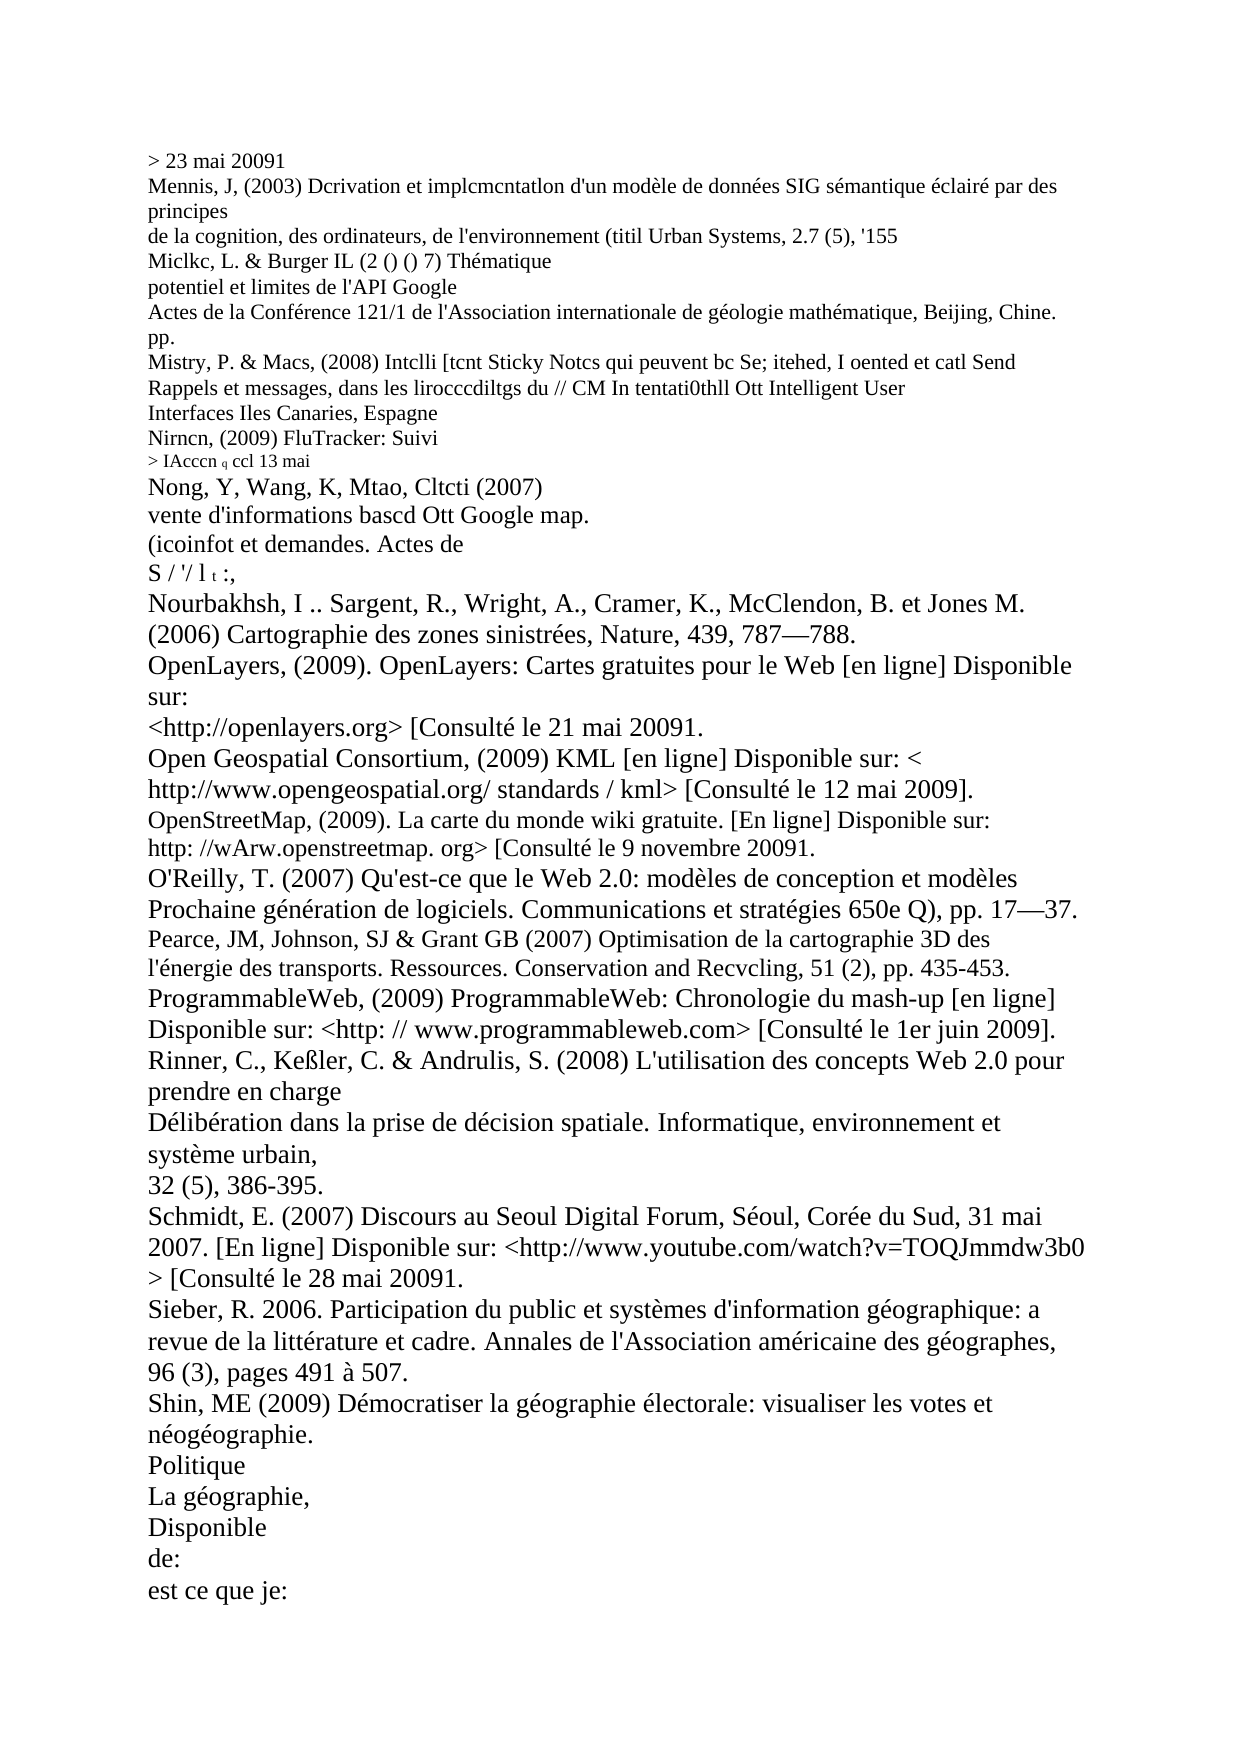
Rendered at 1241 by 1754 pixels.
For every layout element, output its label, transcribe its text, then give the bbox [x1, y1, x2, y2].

text Actes de la Conférence 121/1 de l'Association internationale de géologie mathématique, Beijing, Chine. [148, 299, 1093, 324]
text Pearce, JM, Johnson, SJ & Grant GB (2007) Optimisation de la cartographie 3D des [148, 924, 1093, 953]
text de la cognition, des ordinateurs, de l'environnement (titil Urban Systems, 2.7 (5), '155 [148, 223, 1093, 248]
text > IAcccn q ccl 13 mai [148, 450, 1093, 472]
text Shin, ME (2009) Démocratiser la géographie électorale: visualiser les votes et [148, 1387, 1093, 1418]
text Nirncn, (2009) FluTracker: Suivi [148, 425, 1093, 450]
text potentiel et limites de l'API Google [148, 274, 1093, 299]
text O'Reilly, T. (2007) Qu'est-ce que le Web 2.0: modèles de conception et modèles [148, 862, 1093, 893]
text Interfaces Iles Canaries, Espagne [148, 400, 1093, 425]
text Nourbakhsh, I .. Sargent, R., Wright, A., Cramer, K., McClendon, B. et Jones M. [148, 587, 1093, 618]
text l'énergie des transports. Ressources. Conservation and Recvcling, 51 (2), pp. 435-453. [148, 953, 1093, 982]
text OpenStreetMap, (2009). La carte du monde wiki gratuite. [En ligne] Disponible sur: [148, 805, 1093, 833]
text Rappels et messages, dans les lirocccdiltgs du // CM In tentati0thll Ott Intelligent User [148, 374, 1093, 400]
text est ce que je: [148, 1574, 1093, 1605]
text > [Consulté le 28 mai 20091. [148, 1262, 1093, 1293]
text Sieber, R. 2006. Participation du public et systèmes d'information géographique: a [148, 1293, 1093, 1324]
text Open Geospatial Consortium, (2009) KML [en ligne] Disponible sur: < [148, 742, 1093, 773]
text (icoinfot et demandes. Actes de [148, 529, 1093, 558]
text ProgrammableWeb, (2009) ProgrammableWeb: Chronologie du mash-up [en ligne] [148, 982, 1093, 1013]
text Disponible [148, 1511, 1093, 1543]
text Schmidt, E. (2007) Discours au Seoul Digital Forum, Séoul, Corée du Sud, 31 mai [148, 1200, 1093, 1231]
text S / '/ l t :, [148, 558, 1093, 587]
text néogéographie. [148, 1418, 1093, 1449]
text > 23 mai 20091 [148, 148, 1093, 173]
text http: //wArw.openstreetmap. org> [Consulté le 9 novembre 20091. [148, 833, 1093, 862]
text Disponible sur: <http: // www.programmableweb.com> [Consulté le 1er juin 2009]. [148, 1013, 1093, 1044]
text Mistry, P. & Macs, (2008) Intclli [tcnt Sticky Notcs qui peuvent bc Se; itehed, I oented et catl Send [148, 349, 1093, 374]
text <http://openlayers.org> [Consulté le 21 mai 20091. [148, 711, 1093, 742]
text (2006) Cartographie des zones sinistrées, Nature, 439, 787—788. [148, 618, 1093, 649]
text revue de la littérature et cadre. Annales de l'Association américaine des géographes, [148, 1324, 1093, 1356]
text 2007. [En ligne] Disponible sur: <http://www.youtube.com/watch?v=TOQJmmdw3b0 [148, 1231, 1093, 1262]
text http://www.opengeospatial.org/ standards / kml> [Consulté le 12 mai 2009]. [148, 773, 1093, 805]
text Mennis, J, (2003) Dcrivation et implcmcntatlon d'un modèle de données SIG sémantique éclairé par des principes [148, 173, 1093, 223]
text La géographie, [148, 1480, 1093, 1511]
text de: [148, 1543, 1093, 1574]
text Délibération dans la prise de décision spatiale. Informatique, environnement et système urbain, [148, 1107, 1093, 1169]
text Rinner, C., Keßler, C. & Andrulis, S. (2008) L'utilisation des concepts Web 2.0 pour prendre en charge [148, 1044, 1093, 1107]
text Politique [148, 1449, 1093, 1480]
text 96 (3), pages 491 à 507. [148, 1356, 1093, 1387]
text Nong, Y, Wang, K, Mtao, Cltcti (2007) [148, 472, 1093, 500]
text 32 (5), 386-395. [148, 1169, 1093, 1200]
text vente d'informations bascd Ott Google map. [148, 500, 1093, 529]
text pp. [148, 324, 1093, 349]
text Prochaine génération de logiciels. Communications et stratégies 650e Q), pp. 17—37. [148, 893, 1093, 924]
text OpenLayers, (2009). OpenLayers: Cartes gratuites pour le Web [en ligne] Disponible sur: [148, 649, 1093, 711]
text Miclkc, L. & Burger IL (2 () () 7) Thématique [148, 248, 1093, 274]
